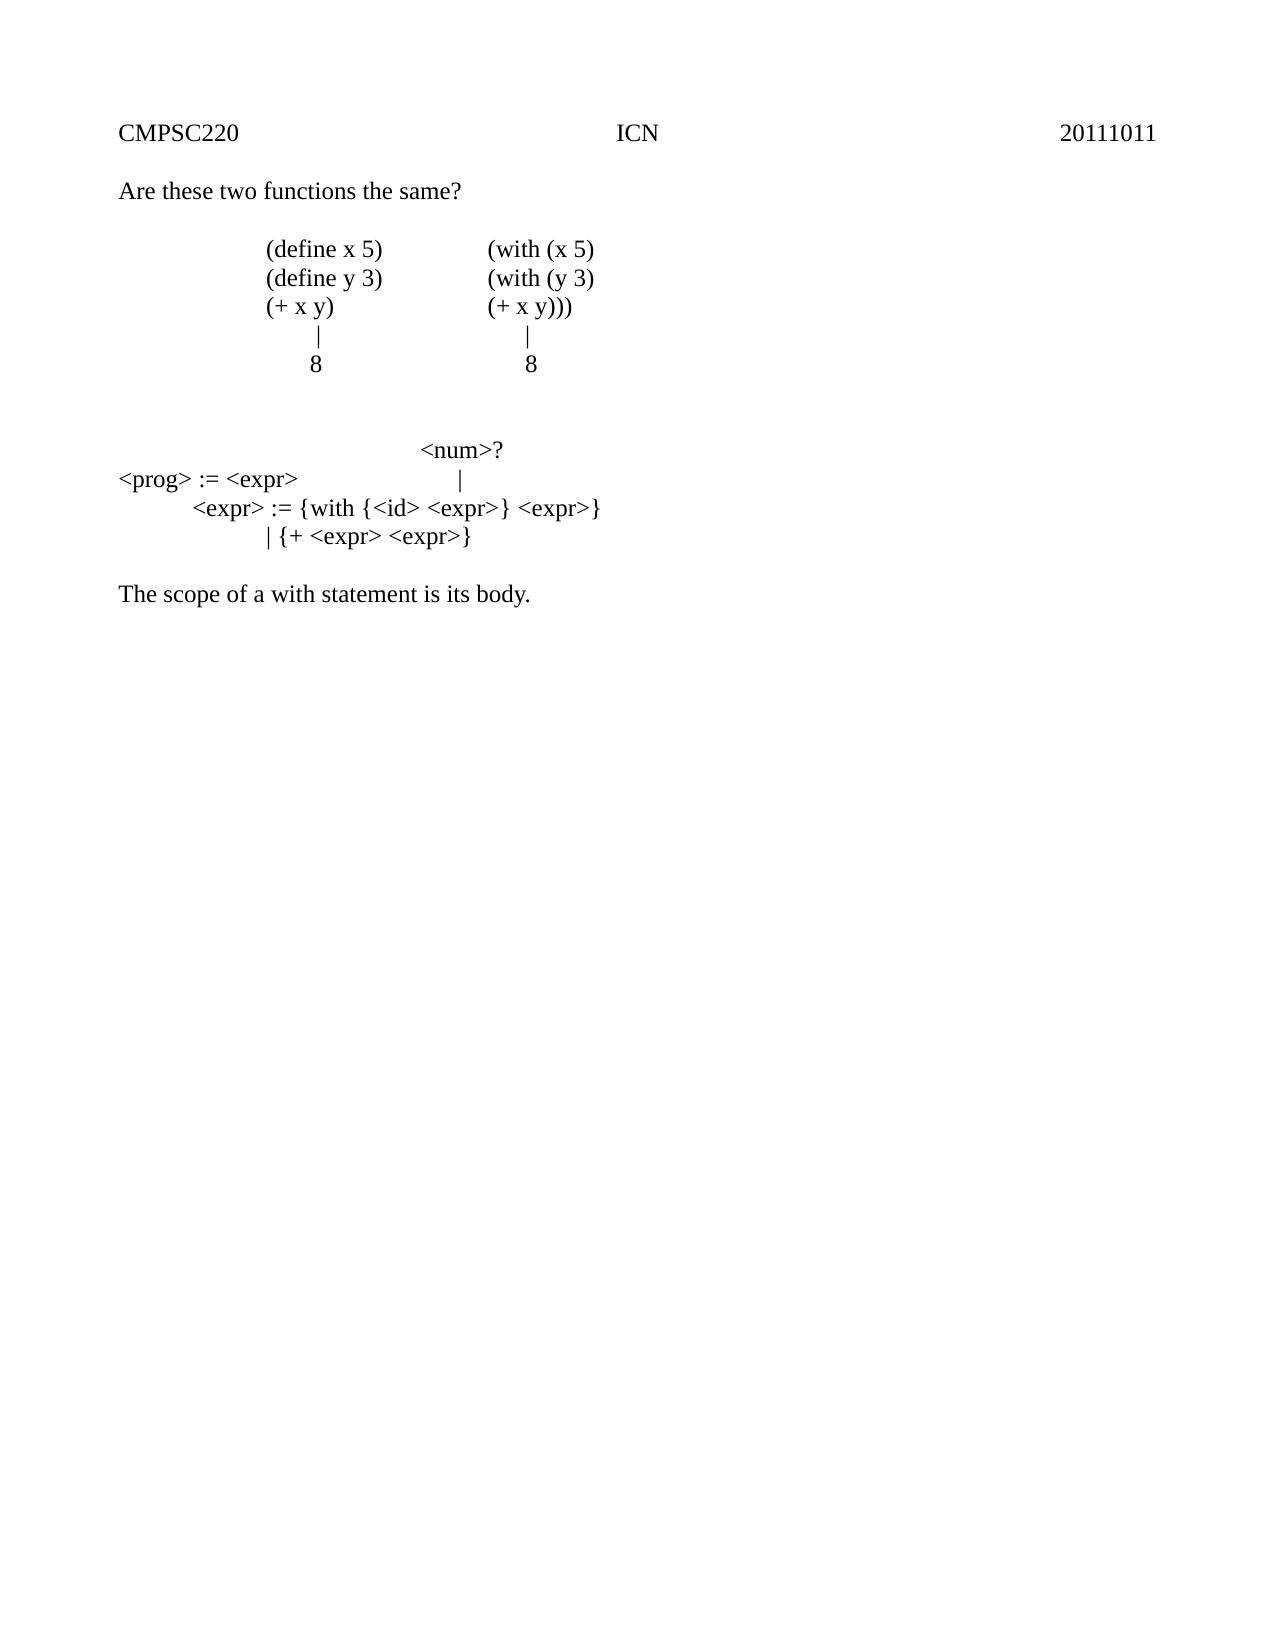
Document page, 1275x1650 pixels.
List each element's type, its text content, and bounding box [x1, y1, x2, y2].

text <num>? [118, 435, 1157, 464]
text <prog> := <expr> | [118, 464, 1157, 493]
text Are these two functions the same? [118, 176, 1157, 205]
text | {+ <expr> <expr>} [118, 521, 1157, 550]
text <expr> := {with {<id> <expr>} <expr>} [118, 493, 1157, 521]
text The scope of a with statement is its body. [118, 579, 1157, 608]
text 8 8 [118, 349, 1157, 378]
text (+ x y) (+ x y))) [118, 291, 1157, 320]
text | | [118, 320, 1157, 349]
text (define x 5) (with (x 5) [118, 234, 1157, 263]
text (define y 3) (with (y 3) [118, 263, 1157, 291]
